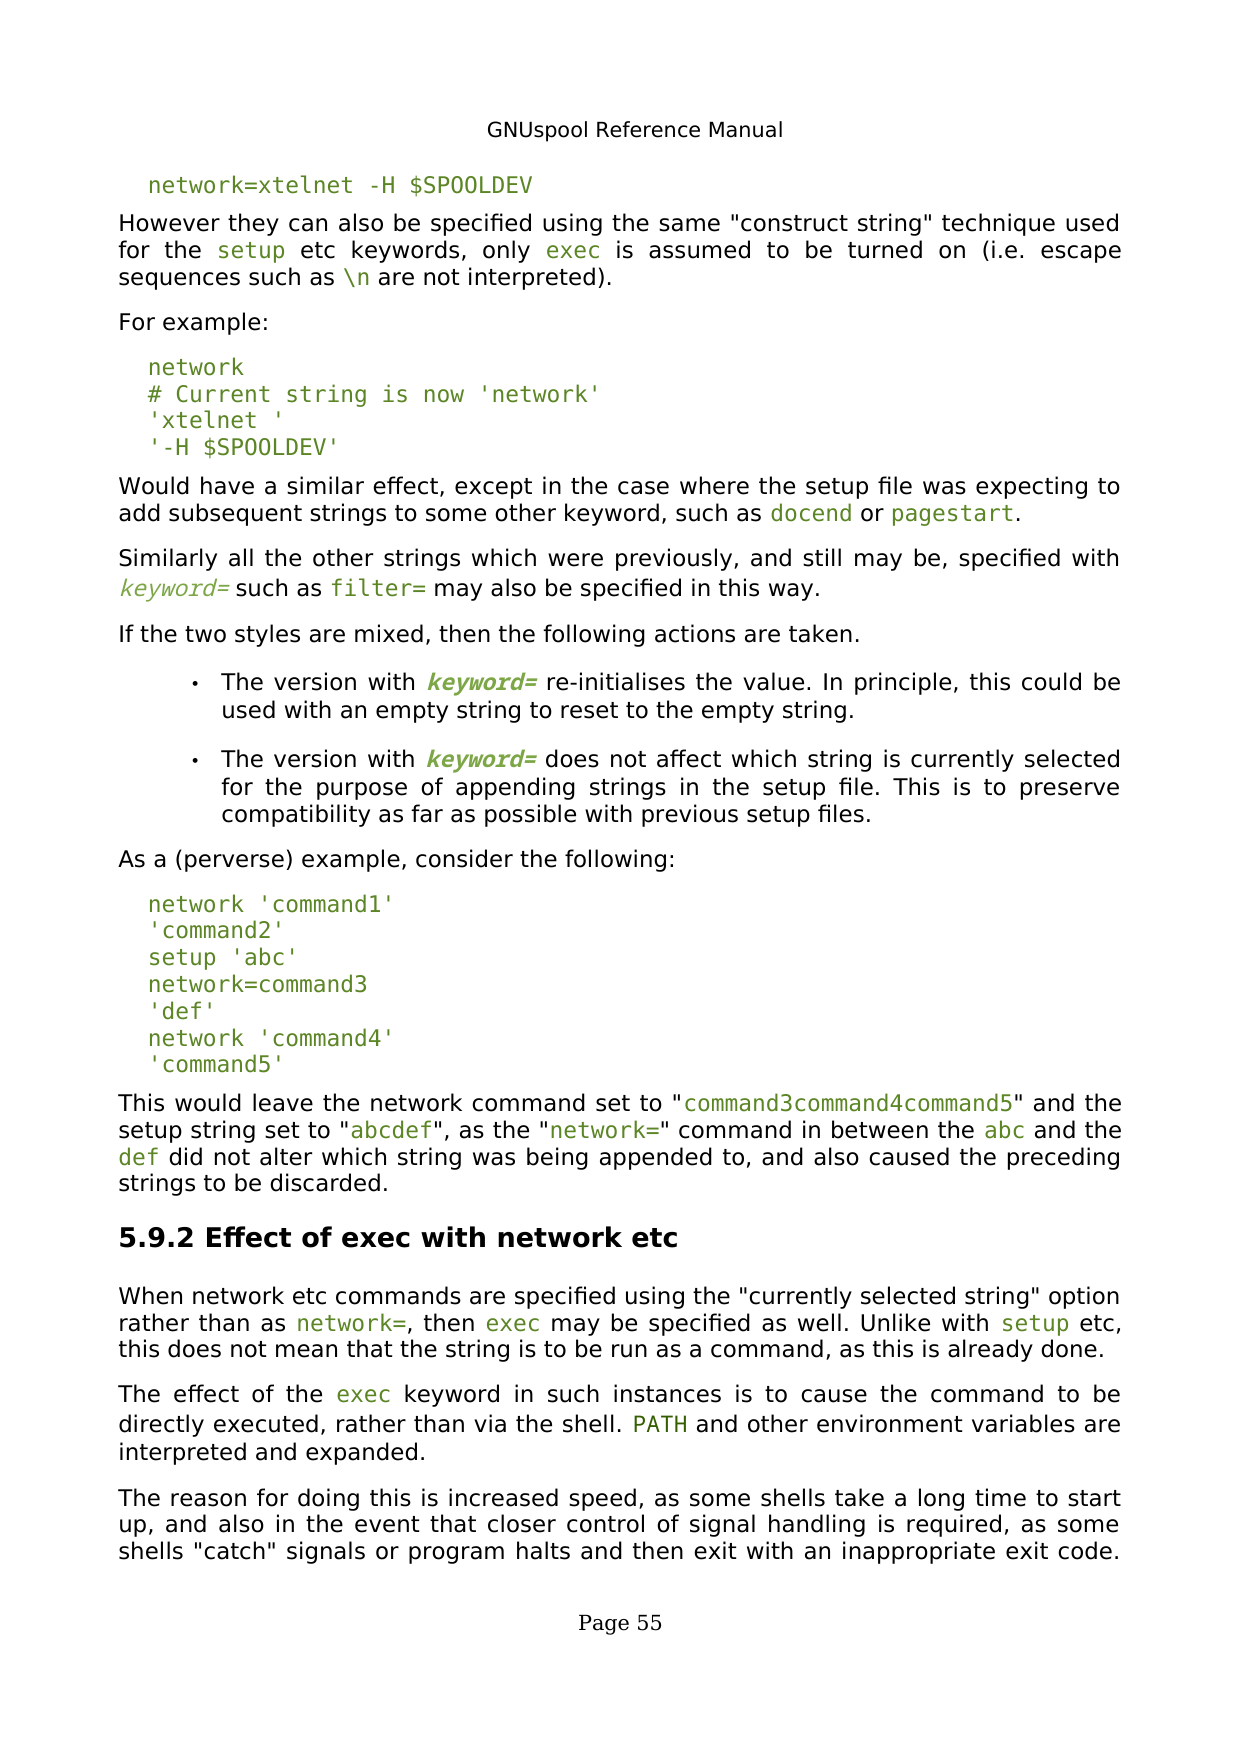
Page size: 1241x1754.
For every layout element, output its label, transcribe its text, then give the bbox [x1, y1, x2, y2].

text When network etc commands are specified using the "currently selected string" option rather than as network=, then exec may be specified as well. Unlike with setup etc, this does not mean that the string is to be run as a command, as this is already done. [118, 1283, 1122, 1363]
text This would leave the network command set to "command3command4command5" and the setup string set to "abcdef", as the "network=" command in between the abc and the def did not alter which string was being appended to, and also caused the preceding strings to be discarded. [118, 1090, 1122, 1197]
text network=xtelnet -H $SPOOLDEV [148, 172, 1122, 199]
text network 'command1' 'command2' setup 'abc' network=command3 'def' network 'command4' 'command5' [148, 891, 1122, 1078]
text The reason for doing this is increased speed, as some shells take a long time to start up, and also in the event that closer control of signal handling is required, as some shells "catch" signals or program halts and then exit with an inappropriate exit code. [118, 1485, 1122, 1565]
list The version with keyword= re-initialises the value. In principle, this could be used with an empty string to reset to the empty string. [192, 666, 1122, 724]
text However they can also be specified using the same "construct string" technique used for the setup etc keywords, only exec is assumed to be turned on (i.e. escape sequences such as \n are not interpreted). [118, 210, 1122, 291]
text network # Current string is now 'network' 'xtelnet ' '-H $SPOOLDEV' [148, 354, 1122, 461]
text The effect of the exec keyword in such instances is to cause the command to be directly executed, rather than via the shell. PATH and other environment variables are interpreted and expanded. [118, 1382, 1122, 1466]
text As a (perverse) example, consider the following: [118, 846, 1122, 873]
text For example: [118, 309, 1122, 336]
text Similarly all the other strings which were previously, and still may be, specified with keyword= such as filter= may also be specified in this way. [118, 545, 1122, 603]
subtitle Effect of exec with network etc [118, 1222, 1122, 1253]
text If the two styles are mixed, then the following actions are taken. [118, 621, 1122, 648]
text Would have a similar effect, except in the case where the setup file was expecting to add subsequent strings to some other keyword, such as docend or pagestart. [118, 473, 1122, 527]
list The version with keyword= does not affect which string is currently selected for the purpose of appending strings in the setup file. This is to preserve compatibility as far as possible with previous setup files. [192, 743, 1122, 827]
